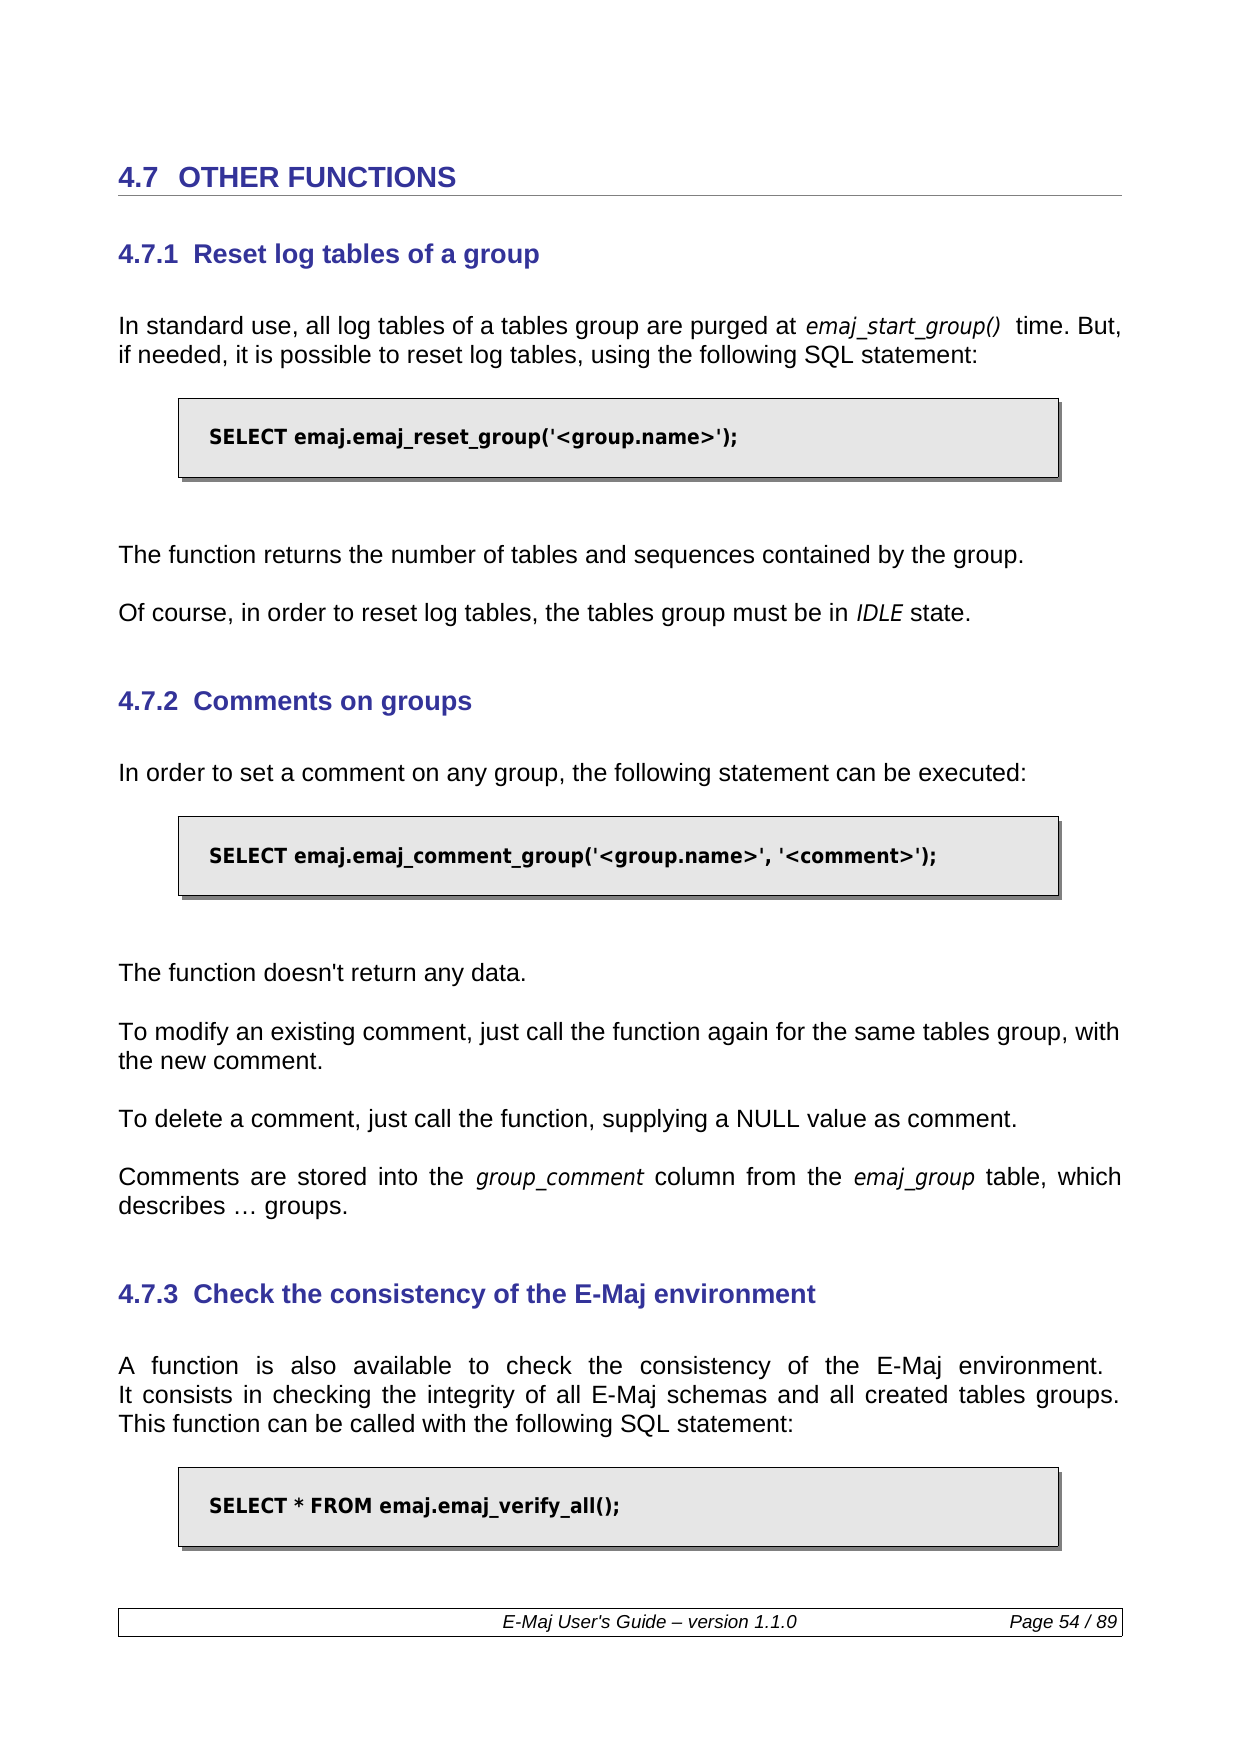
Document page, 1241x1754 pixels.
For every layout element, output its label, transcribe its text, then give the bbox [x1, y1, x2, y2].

text A function is also available to check the consistency of the E-Maj environment. It consists in checking the integrity of all E-Maj schemas and all created tables groups. This function can be called with the following SQL statement: [118, 1351, 1122, 1438]
subtitle Check the consistency of the E-Maj environment [118, 1278, 1122, 1309]
text Comments are stored into the group_comment column from the emaj_group table, which describes … groups. [118, 1162, 1122, 1220]
text In order to set a comment on any group, the following statement can be executed: [118, 758, 1122, 787]
text In standard use, all log tables of a tables group are purged at emaj_start_group() time. But, if needed, it is possible to reset log tables, using the following SQL statement: [118, 311, 1122, 369]
text SELECT * FROM emaj.emaj_verify_all(); [179, 1491, 1058, 1516]
text The function returns the number of tables and sequences contained by the group. [118, 540, 1122, 569]
subtitle Reset log tables of a group [118, 238, 1122, 269]
subtitle Comments on groups [118, 685, 1122, 716]
subtitle Other functions [118, 160, 1122, 195]
text SELECT emaj.emaj_comment_group('<group.name>', '<comment>'); [179, 841, 1058, 865]
text To modify an existing comment, just call the function again for the same tables group, with the new comment. [118, 1016, 1122, 1074]
text The function doesn't return any data. [118, 958, 1122, 987]
text SELECT emaj.emaj_reset_group('<group.name>'); [179, 422, 1058, 447]
text To delete a comment, just call the function, supplying a NULL value as comment. [118, 1104, 1122, 1133]
text Of course, in order to reset log tables, the tables group must be in IDLE state. [118, 598, 1122, 627]
